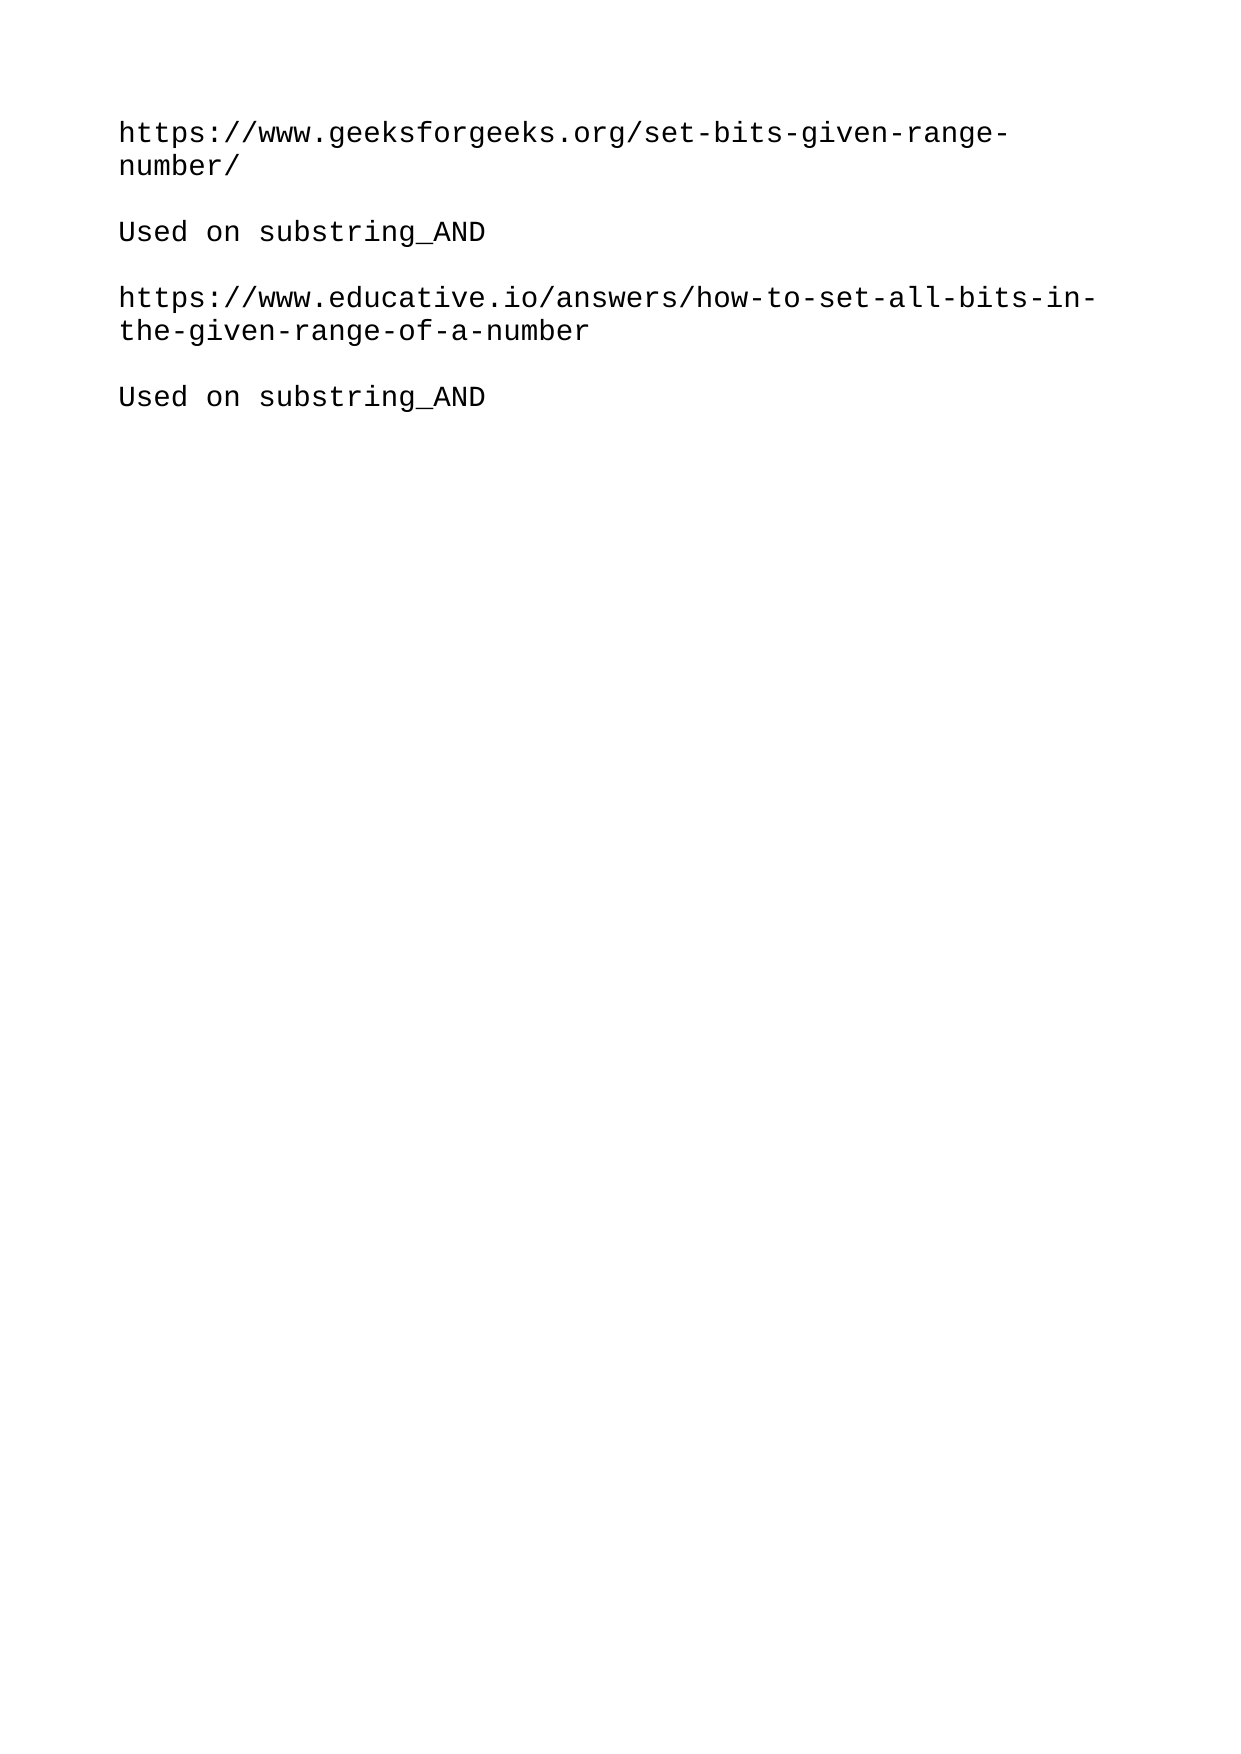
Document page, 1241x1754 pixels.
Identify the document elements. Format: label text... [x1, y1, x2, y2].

text Used on substring_AND [118, 382, 1122, 415]
text Used on substring_AND [118, 217, 1122, 250]
text https://www.geeksforgeeks.org/set-bits-given-range-number/ [118, 118, 1122, 184]
text https://www.educative.io/answers/how-to-set-all-bits-in-the-given-range-of-a-number [118, 283, 1122, 349]
